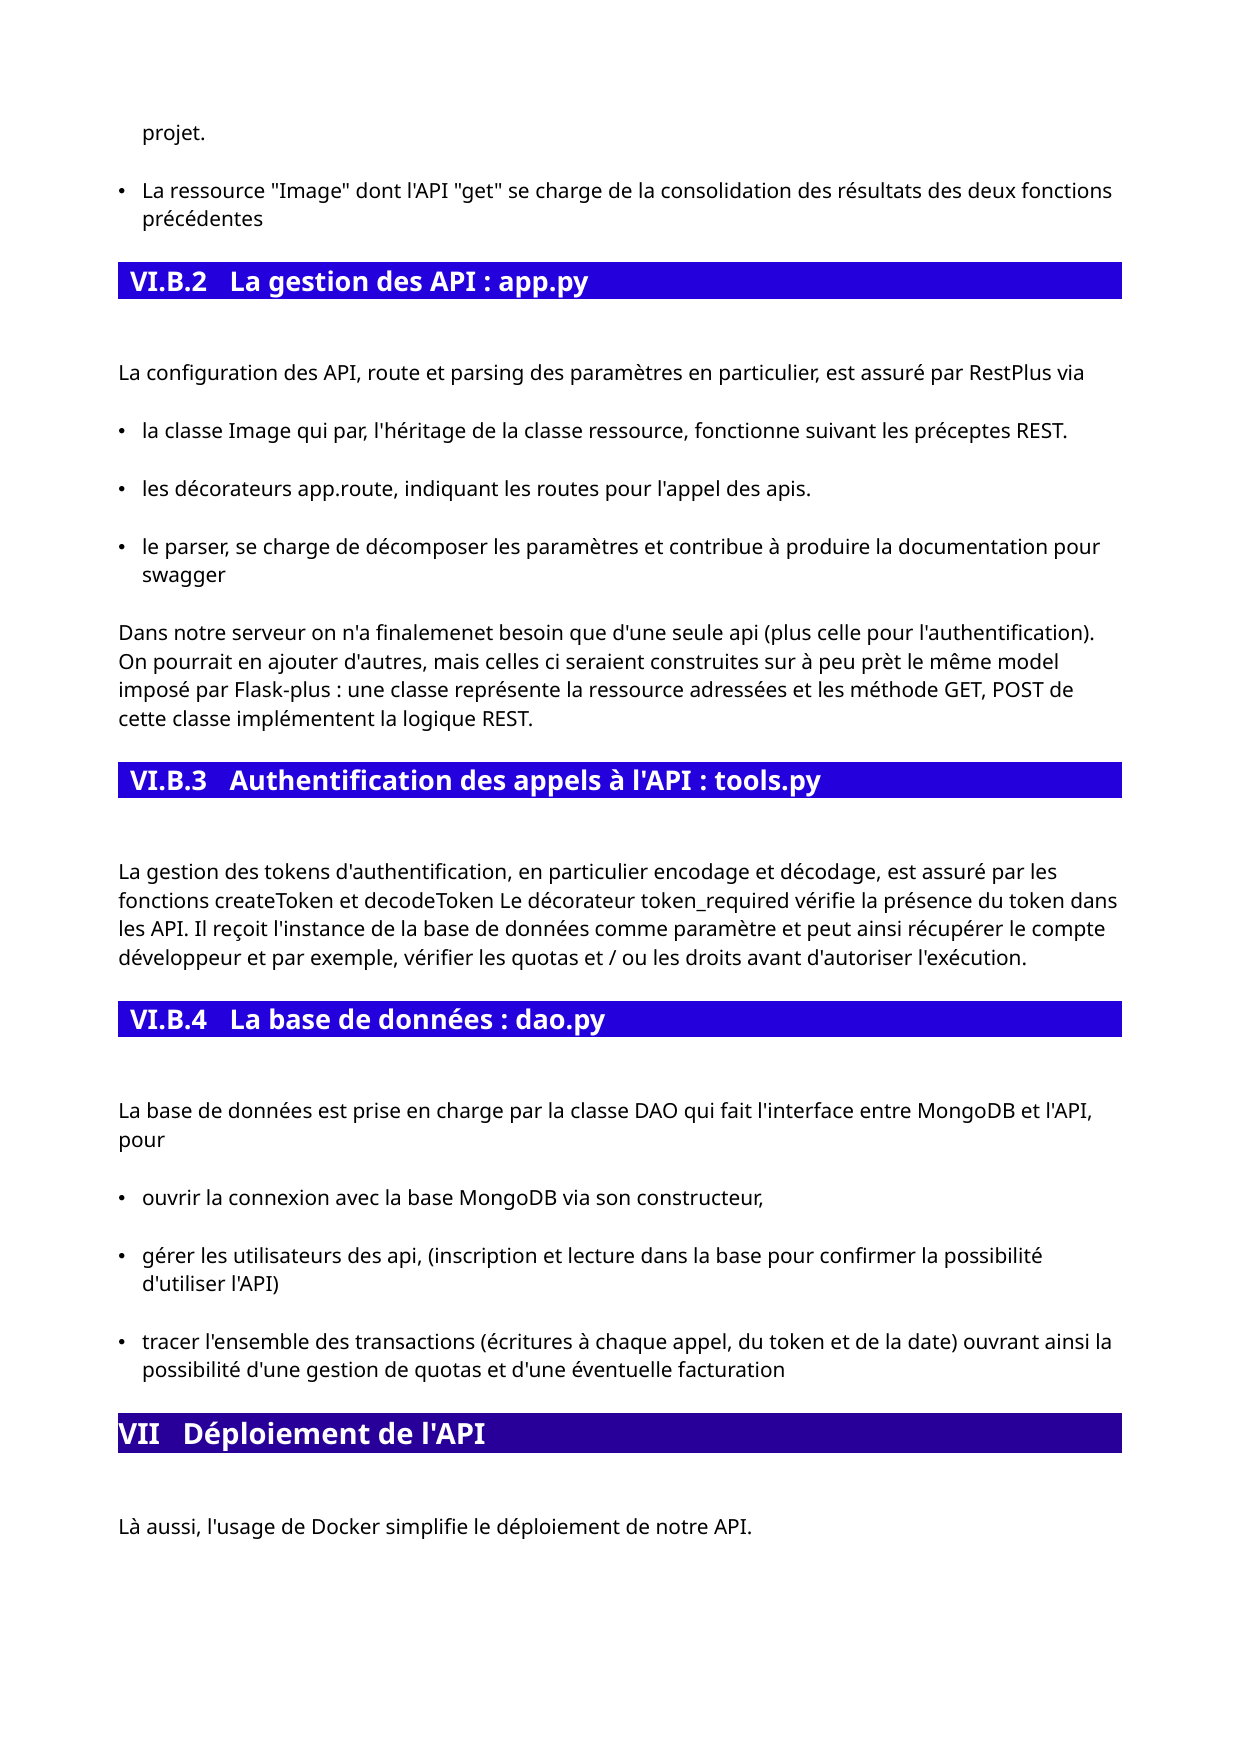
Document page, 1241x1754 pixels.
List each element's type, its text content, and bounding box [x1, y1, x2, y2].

list le parser, se charge de décomposer les paramètres et contribue à produire la documentation pour swagger [118, 532, 1122, 589]
subtitle Authentification des appels à l'API : tools.py [118, 762, 1122, 798]
list projet. [118, 118, 1122, 147]
list gérer les utilisateurs des api, (inscription et lecture dans la base pour confirmer la possibilité d'utiliser l'API) [118, 1241, 1122, 1298]
subtitle La base de données : dao.py [118, 1001, 1122, 1037]
text Dans notre serveur on n'a finalemenet besoin que d'une seule api (plus celle pour l'authentification). On pourrait en ajouter d'autres, mais celles ci seraient construites sur à peu prèt le même model imposé par Flask-plus : une classe représente la ressource adressées et les méthode GET, POST de cette classe implémentent la logique REST. [118, 618, 1122, 732]
list ouvrir la connexion avec la base MongoDB via son constructeur, [118, 1183, 1122, 1211]
text Là aussi, l'usage de Docker simplifie le déploiement de notre API. [118, 1512, 1122, 1541]
text La gestion des tokens d'authentification, en particulier encodage et décodage, est assuré par les fonctions createToken et decodeToken Le décorateur token_required vérifie la présence du token dans les API. Il reçoit l'instance de la base de données comme paramètre et peut ainsi récupérer le compte développeur et par exemple, vérifier les quotas et / ou les droits avant d'autoriser l'exécution. [118, 857, 1122, 971]
text La base de données est prise en charge par la classe DAO qui fait l'interface entre MongoDB et l'API, pour [118, 1096, 1122, 1153]
text La configuration des API, route et parsing des paramètres en particulier, est assuré par RestPlus via [118, 358, 1122, 387]
subtitle Déploiement de l'API [118, 1413, 1122, 1453]
list la classe Image qui par, l'héritage de la classe ressource, fonctionne suivant les préceptes REST. [118, 416, 1122, 444]
subtitle La gestion des API : app.py [118, 262, 1122, 299]
list tracer l'ensemble des transactions (écritures à chaque appel, du token et de la date) ouvrant ainsi la possibilité d'une gestion de quotas et d'une éventuelle facturation [118, 1327, 1122, 1384]
list les décorateurs app.route, indiquant les routes pour l'appel des apis. [118, 474, 1122, 502]
list La ressource "Image" dont l'API "get" se charge de la consolidation des résultats des deux fonctions précédentes [118, 176, 1122, 233]
